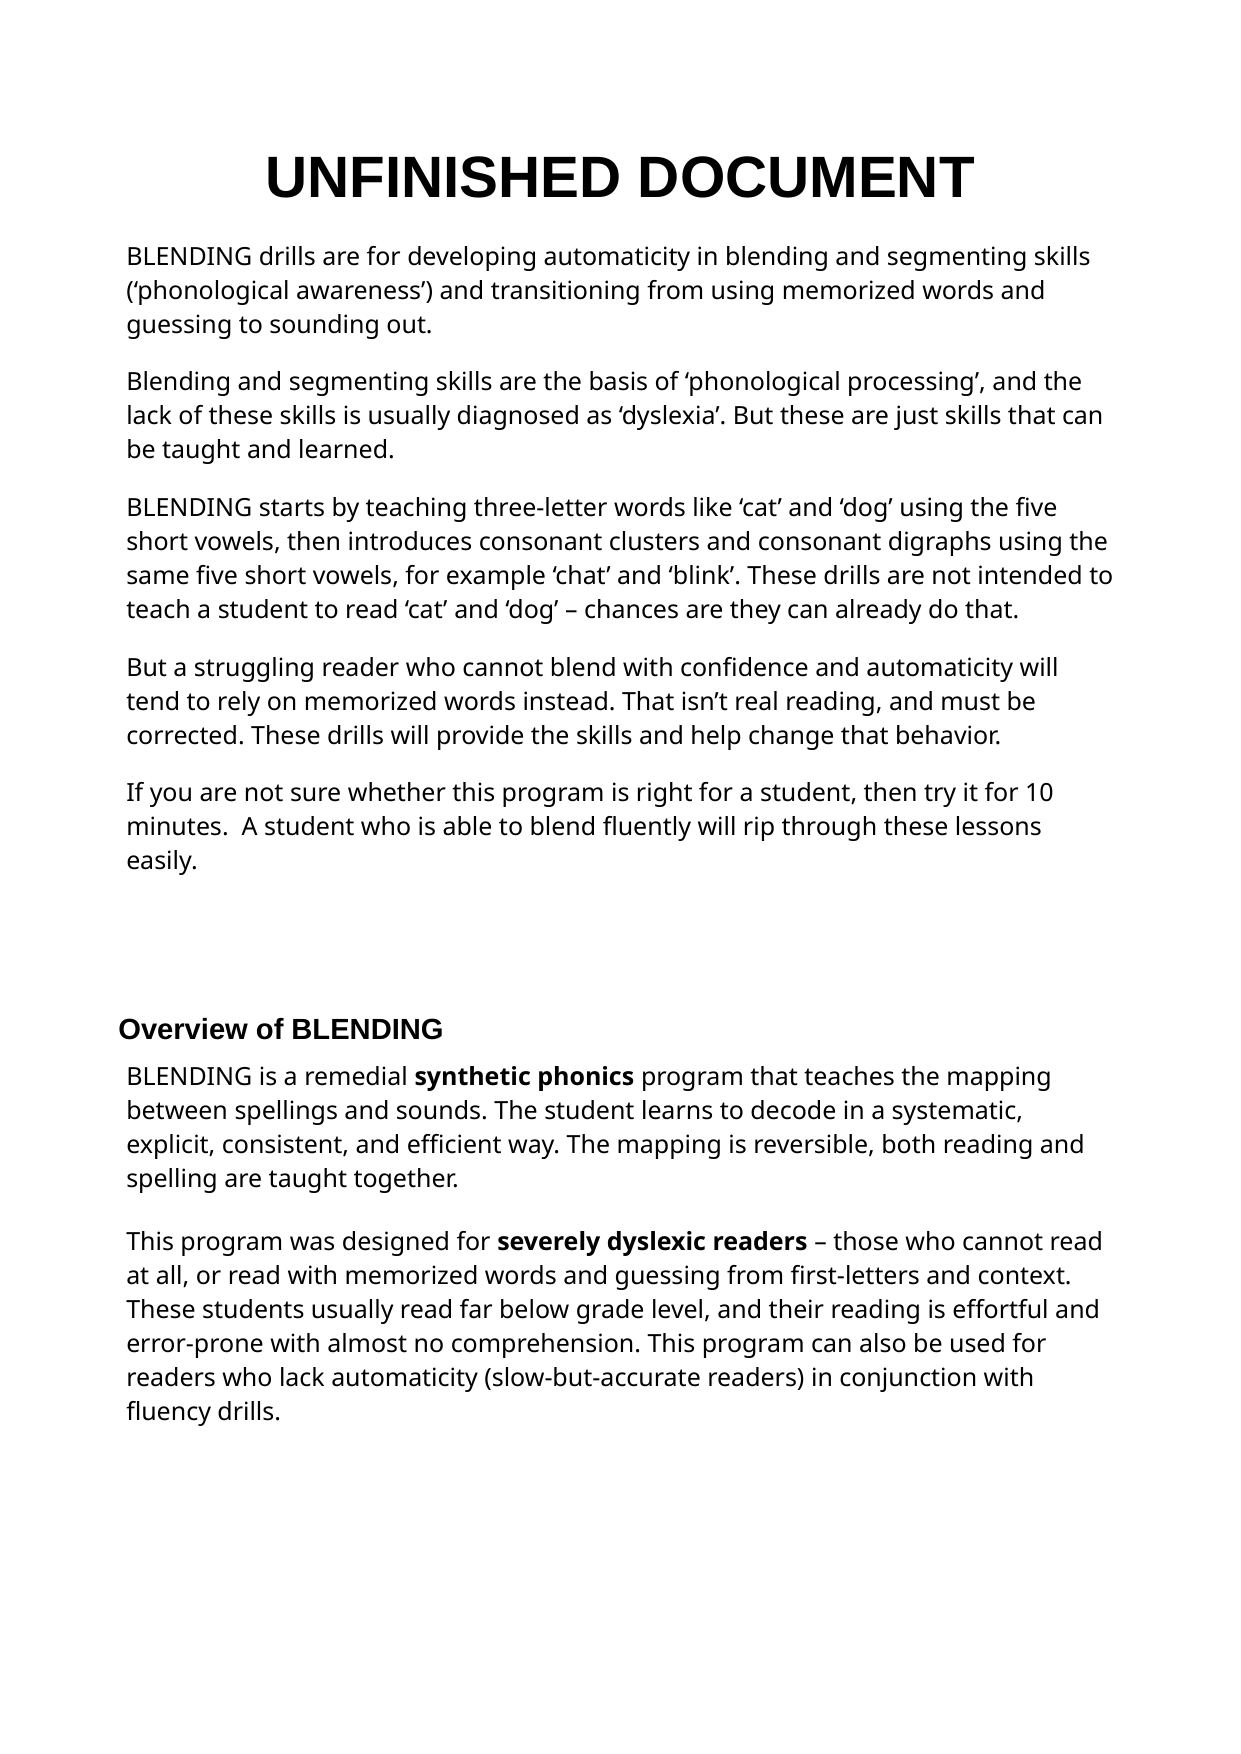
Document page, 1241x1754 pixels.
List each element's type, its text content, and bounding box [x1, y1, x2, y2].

text This program was designed for severely dyslexic readers – those who cannot read at all, or read with memorized words and guessing from first-letters and context. These students usually read far below grade level, and their reading is effortful and error-prone with almost no comprehension. This program can also be used for readers who lack automaticity (slow-but-accurate readers) in conjunction with fluency drills. [126, 1223, 1114, 1428]
text Blending and segmenting skills are the basis of ‘phonological processing’, and the lack of these skills is usually diagnosed as ‘dyslexia’. But these are just skills that can be taught and learned. [126, 364, 1114, 466]
text But a struggling reader who cannot blend with confidence and automaticity will tend to rely on memorized words instead. That isn’t real reading, and must be corrected. These drills will provide the skills and help change that behavior. [126, 649, 1114, 751]
text BLENDING is a remedial synthetic phonics program that teaches the mapping between spellings and sounds. The student learns to decode in a systematic, explicit, consistent, and efficient way. The mapping is reversible, both reading and spelling are taught together. [126, 1058, 1114, 1194]
title UNFINISHED DOCUMENT [118, 143, 1122, 210]
subtitle Overview of BLENDING [118, 1012, 1122, 1046]
text BLENDING starts by teaching three-letter words like ‘cat’ and ‘dog’ using the five short vowels, then introduces consonant clusters and consonant digraphs using the same five short vowels, for example ‘chat’ and ‘blink’. These drills are not intended to teach a student to read ‘cat’ and ‘dog’ – chances are they can already do that. [126, 489, 1114, 626]
text If you are not sure whether this program is right for a student, then try it for 10 minutes. A student who is able to blend fluently will rip through these lessons easily. [126, 775, 1114, 877]
text BLENDING drills are for developing automaticity in blending and segmenting skills (‘phonological awareness’) and transitioning from using memorized words and guessing to sounding out. [126, 238, 1114, 341]
